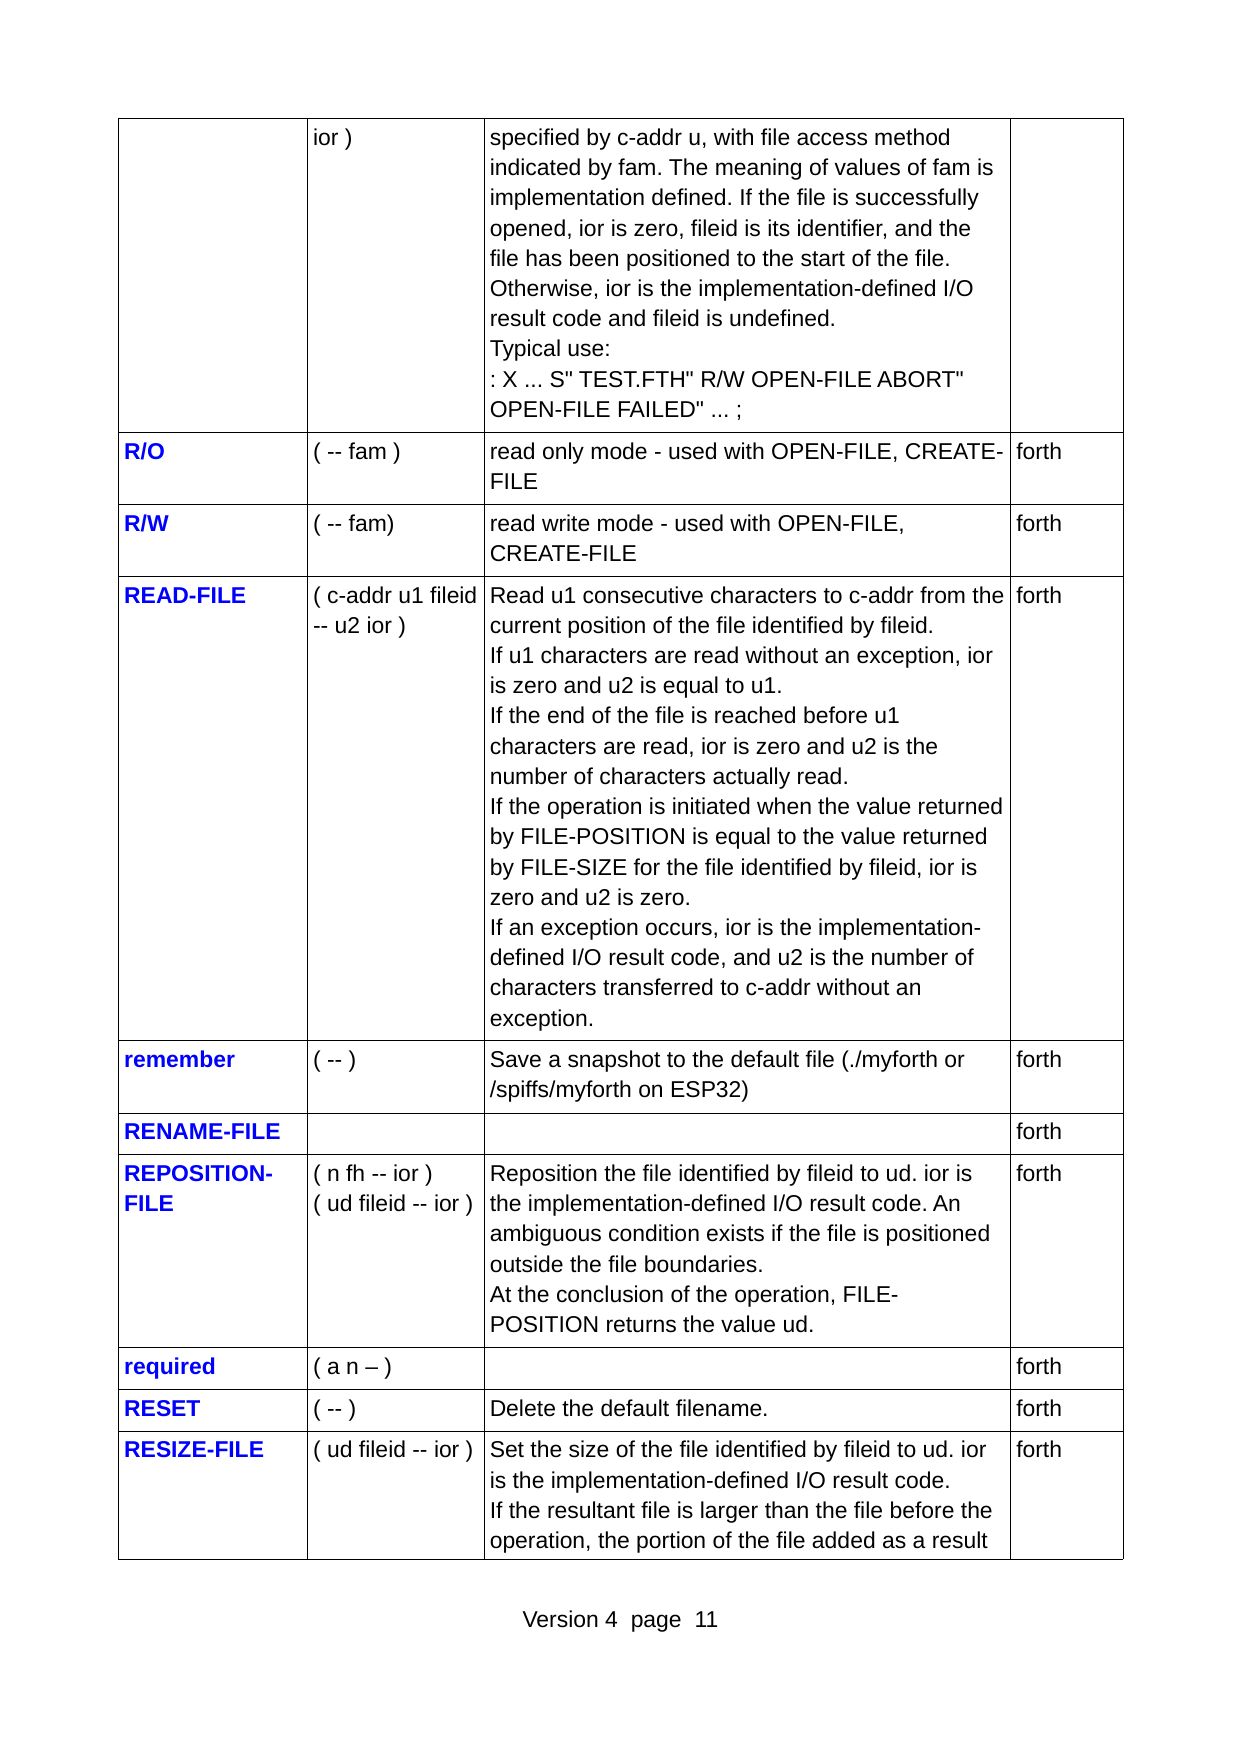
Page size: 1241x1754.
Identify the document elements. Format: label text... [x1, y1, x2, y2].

table_cell forth [1011, 1114, 1123, 1154]
table_cell Delete the default filename. [485, 1390, 1010, 1431]
table_cell [485, 1114, 1010, 1154]
table_cell ( ud fileid -- ior ) [308, 1432, 484, 1559]
table_cell RESIZE-FILE [119, 1432, 307, 1559]
table_cell [485, 1348, 1010, 1389]
table_cell ior ) [308, 119, 484, 432]
table_cell ( -- fam ) [308, 433, 484, 504]
table_cell ( a n – ) [308, 1348, 484, 1389]
table_cell forth [1011, 1432, 1123, 1559]
table_cell Set the size of the file identified by fileid to ud. ior is the implementation-defined I/O result code. If the resultant file is larger than the file before the operation, the portion of the file added as a result [485, 1432, 1010, 1559]
table_cell forth [1011, 577, 1123, 1040]
table_cell ( n fh -- ior ) ( ud fileid -- ior ) [308, 1155, 484, 1347]
table_cell required [119, 1348, 307, 1389]
table_cell R/W [119, 505, 307, 576]
table_cell [1011, 119, 1123, 432]
table_cell ( -- ) [308, 1390, 484, 1431]
table_cell RESET [119, 1390, 307, 1431]
table_cell ( c-addr u1 fileid -- u2 ior ) [308, 577, 484, 1040]
table_cell RENAME-FILE [119, 1114, 307, 1154]
table_cell forth [1011, 433, 1123, 504]
table_cell forth [1011, 1390, 1123, 1431]
table_cell R/O [119, 433, 307, 504]
table_cell [308, 1114, 484, 1154]
table_cell forth [1011, 1348, 1123, 1389]
table_cell remember [119, 1041, 307, 1112]
table_cell read only mode - used with OPEN-FILE, CREATE-FILE [485, 433, 1010, 504]
table_cell forth [1011, 1041, 1123, 1112]
table_cell forth [1011, 1155, 1123, 1347]
table_cell Reposition the file identified by fileid to ud. ior is the implementation-defined I/O result code. An ambiguous condition exists if the file is positioned outside the file boundaries. At the conclusion of the operation, FILE-POSITION returns the value ud. [485, 1155, 1010, 1347]
table_cell forth [1011, 505, 1123, 576]
table_cell REPOSITION-FILE [119, 1155, 307, 1347]
table_cell Save a snapshot to the default file (./myforth or /spiffs/myforth on ESP32) [485, 1041, 1010, 1112]
table_cell specified by c-addr u, with file access method indicated by fam. The meaning of values of fam is implementation defined. If the file is successfully opened, ior is zero, fileid is its identifier, and the file has been positioned to the start of the file. Otherwise, ior is the implementation-defined I/O result code and fileid is undefined. Typical use: : X ... S" TEST.FTH" R/W OPEN-FILE ABORT" OPEN-FILE FAILED" ... ; [485, 119, 1010, 432]
table_cell ( -- ) [308, 1041, 484, 1112]
table_cell [119, 119, 307, 432]
table_cell ( -- fam) [308, 505, 484, 576]
table_cell READ-FILE [119, 577, 307, 1040]
table_cell read write mode - used with OPEN-FILE, CREATE-FILE [485, 505, 1010, 576]
table_cell Read u1 consecutive characters to c-addr from the current position of the file identified by fileid. If u1 characters are read without an exception, ior is zero and u2 is equal to u1. If the end of the file is reached before u1 characters are read, ior is zero and u2 is the number of characters actually read. If the operation is initiated when the value returned by FILE-POSITION is equal to the value returned by FILE-SIZE for the file identified by fileid, ior is zero and u2 is zero. If an exception occurs, ior is the implementation-defined I/O result code, and u2 is the number of characters transferred to c-addr without an exception. [485, 577, 1010, 1040]
